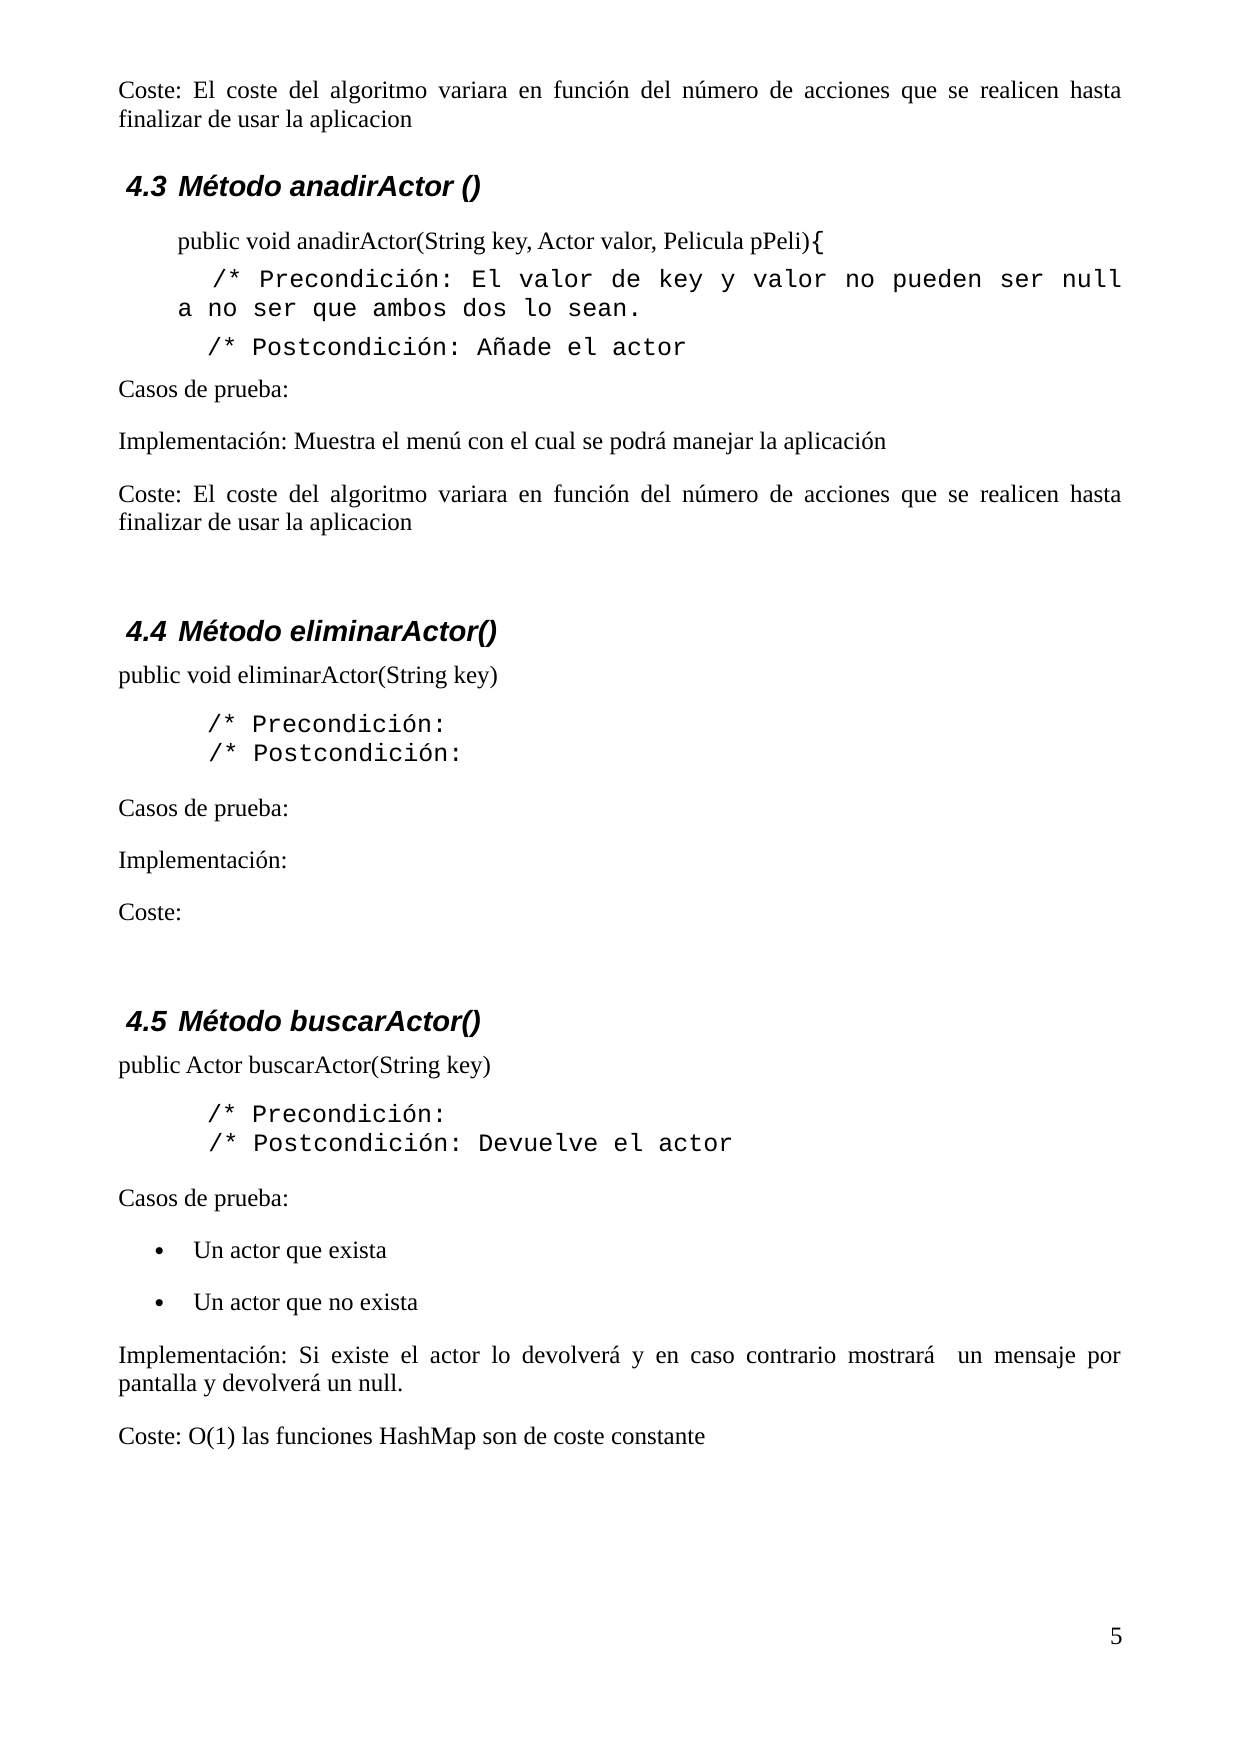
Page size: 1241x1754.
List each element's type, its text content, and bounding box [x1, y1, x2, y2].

text Casos de prueba: [118, 793, 1122, 822]
text Coste: El coste del algoritmo variara en función del número de acciones que se realicen hasta finalizar de usar la aplicacion [118, 75, 1122, 132]
text /* Postcondición: Añade el actor [207, 334, 1122, 362]
text /* Postcondición: Devuelve el actor [118, 1130, 1122, 1159]
text Casos de prueba: [118, 1183, 1122, 1212]
text public void eliminarActor(String key) [118, 660, 1122, 689]
text /* Precondición: [207, 712, 1122, 740]
subtitle Método anadirActor () [118, 169, 1122, 203]
text /* Precondición: [207, 1102, 1122, 1130]
text Casos de prueba: [118, 374, 1122, 403]
subtitle Método eliminarActor() [118, 614, 1122, 648]
text public Actor buscarActor(String key) [118, 1050, 1122, 1079]
text Coste: O(1) las funciones HashMap son de coste constante [118, 1421, 1122, 1449]
text Implementación: Muestra el menú con el cual se podrá manejar la aplicación [118, 426, 1122, 455]
text /* Postcondición: [118, 740, 1122, 769]
text Coste: El coste del algoritmo variara en función del número de acciones que se realicen hasta finalizar de usar la aplicacion [118, 479, 1122, 536]
text Implementación: Si existe el actor lo devolverá y en caso contrario mostrará un mensaje por pantalla y devolverá un null. [118, 1340, 1122, 1397]
text /* Precondición: El valor de key y valor no pueden ser null a no ser que ambos dos lo sean. [177, 267, 1122, 324]
subtitle Método buscarActor() [118, 1004, 1122, 1038]
text Coste: [118, 897, 1122, 926]
list Un actor que exista [156, 1235, 1122, 1264]
text public void anadirActor(String key, Actor valor, Pelicula pPeli){ [177, 226, 1122, 257]
text Implementación: [118, 845, 1122, 874]
list Un actor que no exista [156, 1287, 1122, 1316]
